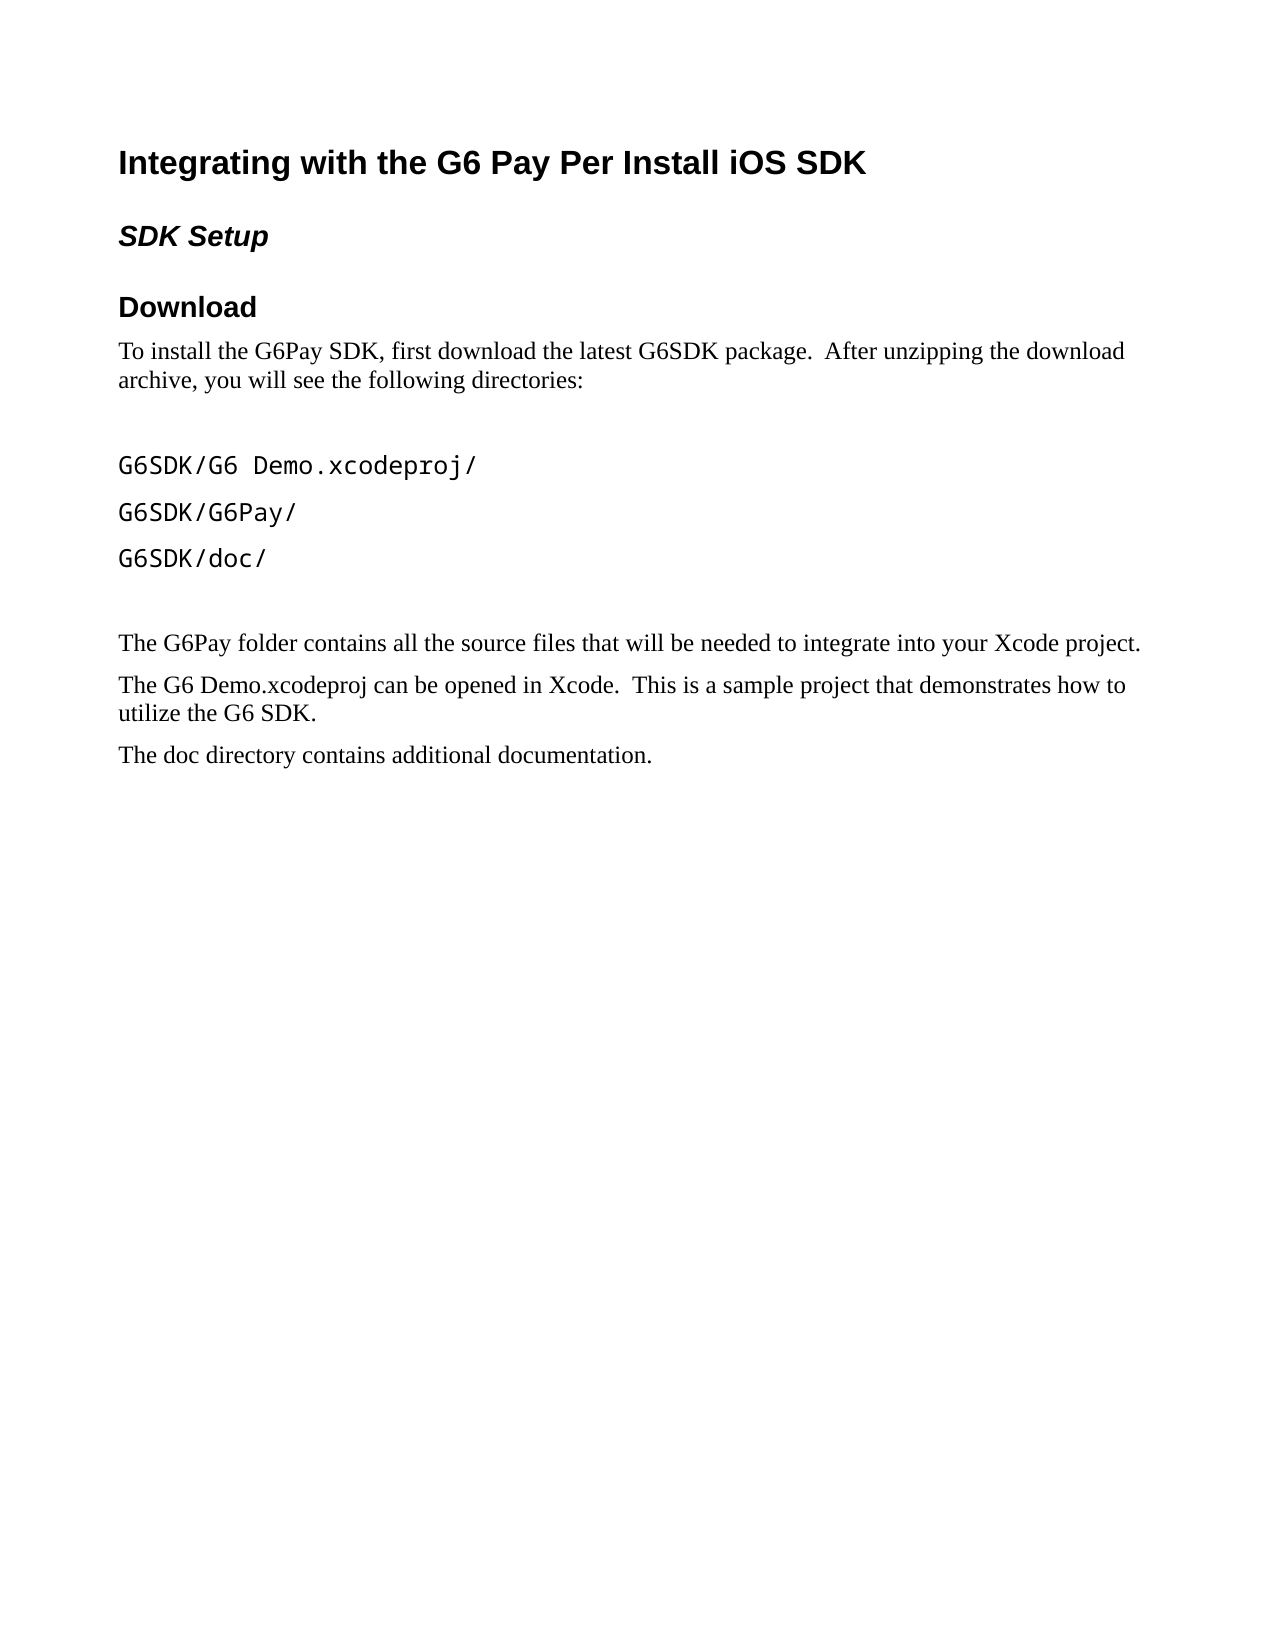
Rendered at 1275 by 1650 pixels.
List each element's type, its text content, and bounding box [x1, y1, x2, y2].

subtitle Download [118, 290, 1157, 324]
text G6SDK/doc/ [118, 541, 1157, 575]
text The G6Pay folder contains all the source files that will be needed to integrate into your Xcode project. [118, 628, 1157, 657]
text G6SDK/G6Pay/ [118, 494, 1157, 528]
text To install the G6Pay SDK, first download the latest G6SDK package. After unzipping the download archive, you will see the following directories: [118, 336, 1157, 394]
text The doc directory contains additional documentation. [118, 740, 1157, 768]
subtitle SDK Setup [118, 219, 1157, 253]
text G6SDK/G6 Demo.xcodeproj/ [118, 448, 1157, 482]
text The G6 Demo.xcodeproj can be opened in Xcode. This is a sample project that demonstrates how to utilize the G6 SDK. [118, 670, 1157, 727]
subtitle Integrating with the G6 Pay Per Install iOS SDK [118, 143, 1157, 182]
